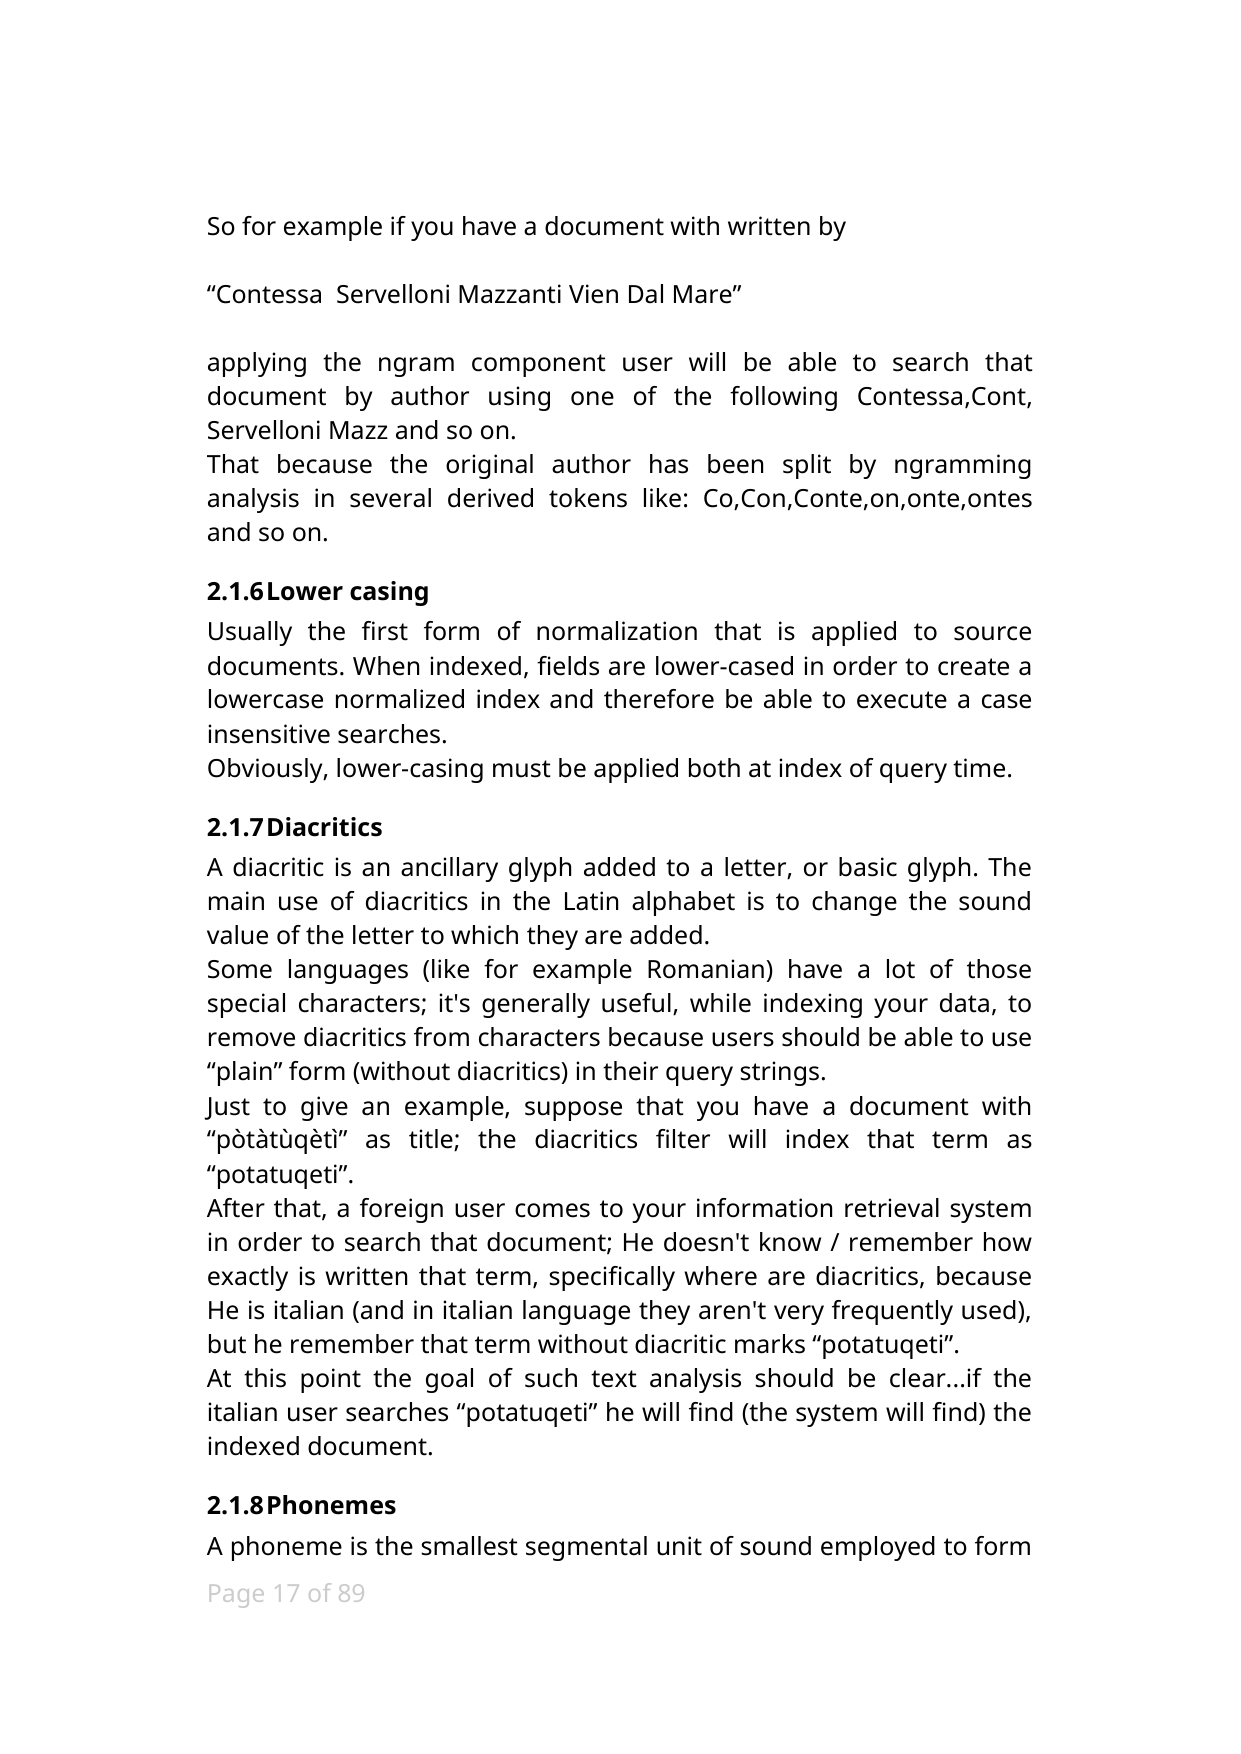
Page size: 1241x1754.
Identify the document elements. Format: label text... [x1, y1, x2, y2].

text After that, a foreign user comes to your information retrieval system in order to search that document; He doesn't know / remember how exactly is written that term, specifically where are diacritics, because He is italian (and in italian language they aren't very frequently used), but he remember that term without diacritic marks “potatuqeti”. [207, 1190, 1033, 1361]
subtitle Lower casing [207, 574, 1033, 608]
text Just to give an example, suppose that you have a document with “pòtàtùqètì” as title; the diacritics filter will index that term as “potatuqeti”. [207, 1088, 1033, 1190]
text That because the original author has been split by ngramming analysis in several derived tokens like: Co,Con,Conte,on,onte,ontes and so on. [207, 447, 1033, 549]
text At this point the goal of such text analysis should be clear...if the italian user searches “potatuqeti” he will find (the system will find) the indexed document. [207, 1361, 1033, 1463]
text applying the ngram component user will be able to search that document by author using one of the following Contessa,Cont, Servelloni Mazz and so on. [207, 344, 1033, 447]
subtitle Diacritics [207, 809, 1033, 843]
text A diacritic is an ancillary glyph added to a letter, or basic glyph. The main use of diacritics in the Latin alphabet is to change the sound value of the letter to which they are added. [207, 850, 1033, 952]
text A phoneme is the smallest segmental unit of sound employed to form [207, 1528, 1033, 1562]
text “Contessa Servelloni Mazzanti Vien Dal Mare” [207, 276, 1033, 310]
text Usually the first form of normalization that is applied to source documents. When indexed, fields are lower-cased in order to create a lowercase normalized index and therefore be able to execute a case insensitive searches. [207, 614, 1033, 750]
text Obviously, lower-casing must be applied both at index of query time. [207, 750, 1033, 784]
text Some languages (like for example Romanian) have a lot of those special characters; it's generally useful, while indexing your data, to remove diacritics from characters because users should be able to use “plain” form (without diacritics) in their query strings. [207, 952, 1033, 1088]
subtitle Phonemes [207, 1488, 1033, 1522]
text So for example if you have a document with written by [207, 208, 1033, 242]
